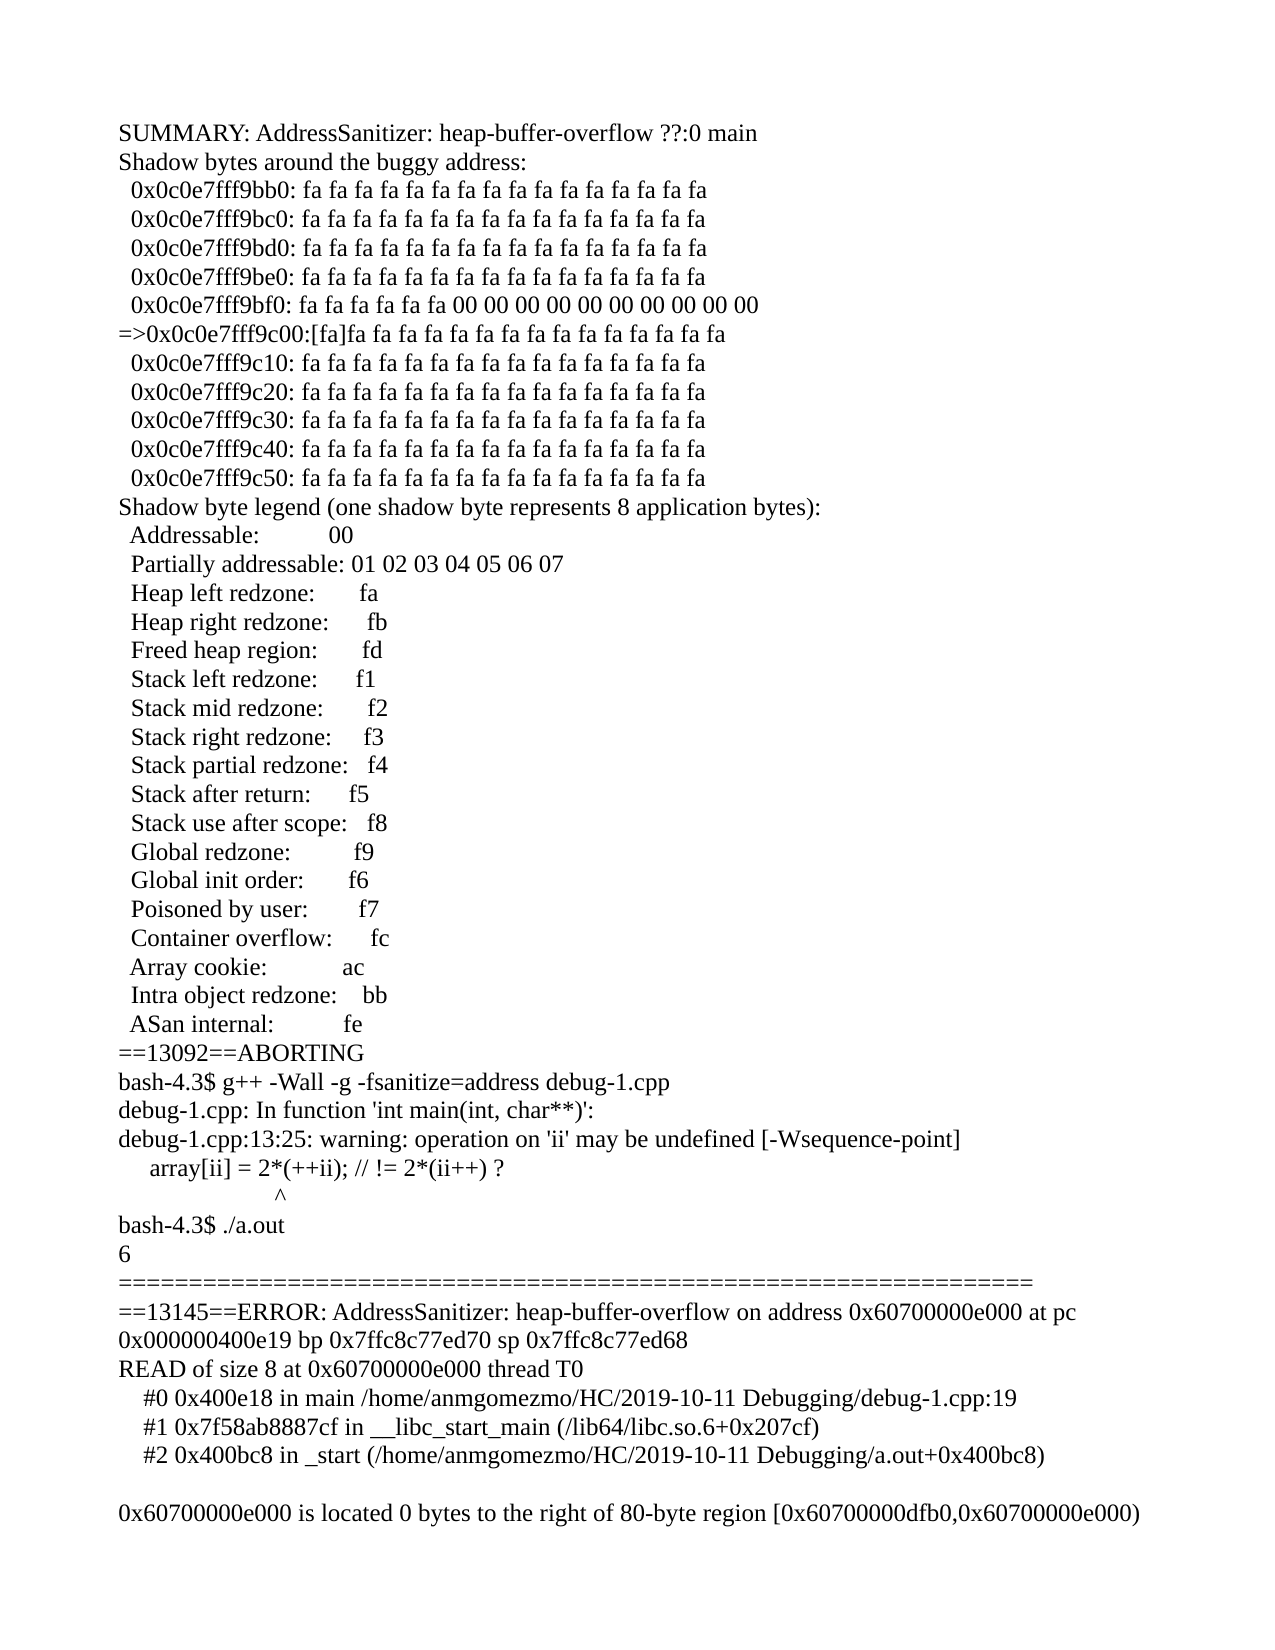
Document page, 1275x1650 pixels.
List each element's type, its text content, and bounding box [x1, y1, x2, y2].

text ================================================================= [118, 1268, 1157, 1297]
text Stack partial redzone: f4 [118, 751, 1157, 779]
text 0x0c0e7fff9bb0: fa fa fa fa fa fa fa fa fa fa fa fa fa fa fa fa [118, 176, 1157, 204]
text SUMMARY: AddressSanitizer: heap-buffer-overflow ??:0 main [118, 118, 1157, 147]
text Shadow byte legend (one shadow byte represents 8 application bytes): [118, 492, 1157, 521]
text READ of size 8 at 0x60700000e000 thread T0 [118, 1354, 1157, 1383]
text Shadow bytes around the buggy address: [118, 147, 1157, 176]
text Stack right redzone: f3 [118, 722, 1157, 751]
text ==13145==ERROR: AddressSanitizer: heap-buffer-overflow on address 0x60700000e000 at pc 0x000000400e19 bp 0x7ffc8c77ed70 sp 0x7ffc8c77ed68 [118, 1297, 1157, 1354]
text 6 [118, 1239, 1157, 1268]
text Array cookie: ac [118, 952, 1157, 981]
text 0x0c0e7fff9bf0: fa fa fa fa fa fa 00 00 00 00 00 00 00 00 00 00 [118, 291, 1157, 319]
text 0x0c0e7fff9c50: fa fa fa fa fa fa fa fa fa fa fa fa fa fa fa fa [118, 463, 1157, 492]
text 0x0c0e7fff9bd0: fa fa fa fa fa fa fa fa fa fa fa fa fa fa fa fa [118, 233, 1157, 262]
text Heap left redzone: fa [118, 578, 1157, 607]
text Stack use after scope: f8 [118, 808, 1157, 837]
text Intra object redzone: bb [118, 981, 1157, 1009]
text Addressable: 00 [118, 521, 1157, 549]
text 0x0c0e7fff9c40: fa fa fa fa fa fa fa fa fa fa fa fa fa fa fa fa [118, 434, 1157, 463]
text ASan internal: fe [118, 1009, 1157, 1038]
text array[ii] = 2*(++ii); // != 2*(ii++) ? [118, 1153, 1157, 1182]
text ==13092==ABORTING [118, 1038, 1157, 1067]
text ^ [118, 1182, 1157, 1211]
text #2 0x400bc8 in _start (/home/anmgomezmo/HC/2019-10-11 Debugging/a.out+0x400bc8) [118, 1441, 1157, 1469]
text bash-4.3$ ./a.out [118, 1211, 1157, 1239]
text 0x60700000e000 is located 0 bytes to the right of 80-byte region [0x60700000dfb0,0x60700000e000) [118, 1498, 1157, 1527]
text Partially addressable: 01 02 03 04 05 06 07 [118, 549, 1157, 578]
text Stack left redzone: f1 [118, 664, 1157, 693]
text Freed heap region: fd [118, 636, 1157, 664]
text 0x0c0e7fff9c30: fa fa fa fa fa fa fa fa fa fa fa fa fa fa fa fa [118, 406, 1157, 434]
text bash-4.3$ g++ -Wall -g -fsanitize=address debug-1.cpp [118, 1067, 1157, 1096]
text Global init order: f6 [118, 866, 1157, 894]
text Poisoned by user: f7 [118, 894, 1157, 923]
text #0 0x400e18 in main /home/anmgomezmo/HC/2019-10-11 Debugging/debug-1.cpp:19 [118, 1383, 1157, 1412]
text 0x0c0e7fff9bc0: fa fa fa fa fa fa fa fa fa fa fa fa fa fa fa fa [118, 204, 1157, 233]
text Stack after return: f5 [118, 779, 1157, 808]
text =>0x0c0e7fff9c00:[fa]fa fa fa fa fa fa fa fa fa fa fa fa fa fa fa [118, 319, 1157, 348]
text Container overflow: fc [118, 923, 1157, 952]
text Global redzone: f9 [118, 837, 1157, 866]
text 0x0c0e7fff9be0: fa fa fa fa fa fa fa fa fa fa fa fa fa fa fa fa [118, 262, 1157, 291]
text debug-1.cpp:13:25: warning: operation on 'ii' may be undefined [-Wsequence-point] [118, 1124, 1157, 1153]
text 0x0c0e7fff9c10: fa fa fa fa fa fa fa fa fa fa fa fa fa fa fa fa [118, 348, 1157, 377]
text debug-1.cpp: In function 'int main(int, char**)': [118, 1096, 1157, 1124]
text #1 0x7f58ab8887cf in __libc_start_main (/lib64/libc.so.6+0x207cf) [118, 1412, 1157, 1441]
text 0x0c0e7fff9c20: fa fa fa fa fa fa fa fa fa fa fa fa fa fa fa fa [118, 377, 1157, 406]
text Heap right redzone: fb [118, 607, 1157, 636]
text Stack mid redzone: f2 [118, 693, 1157, 722]
